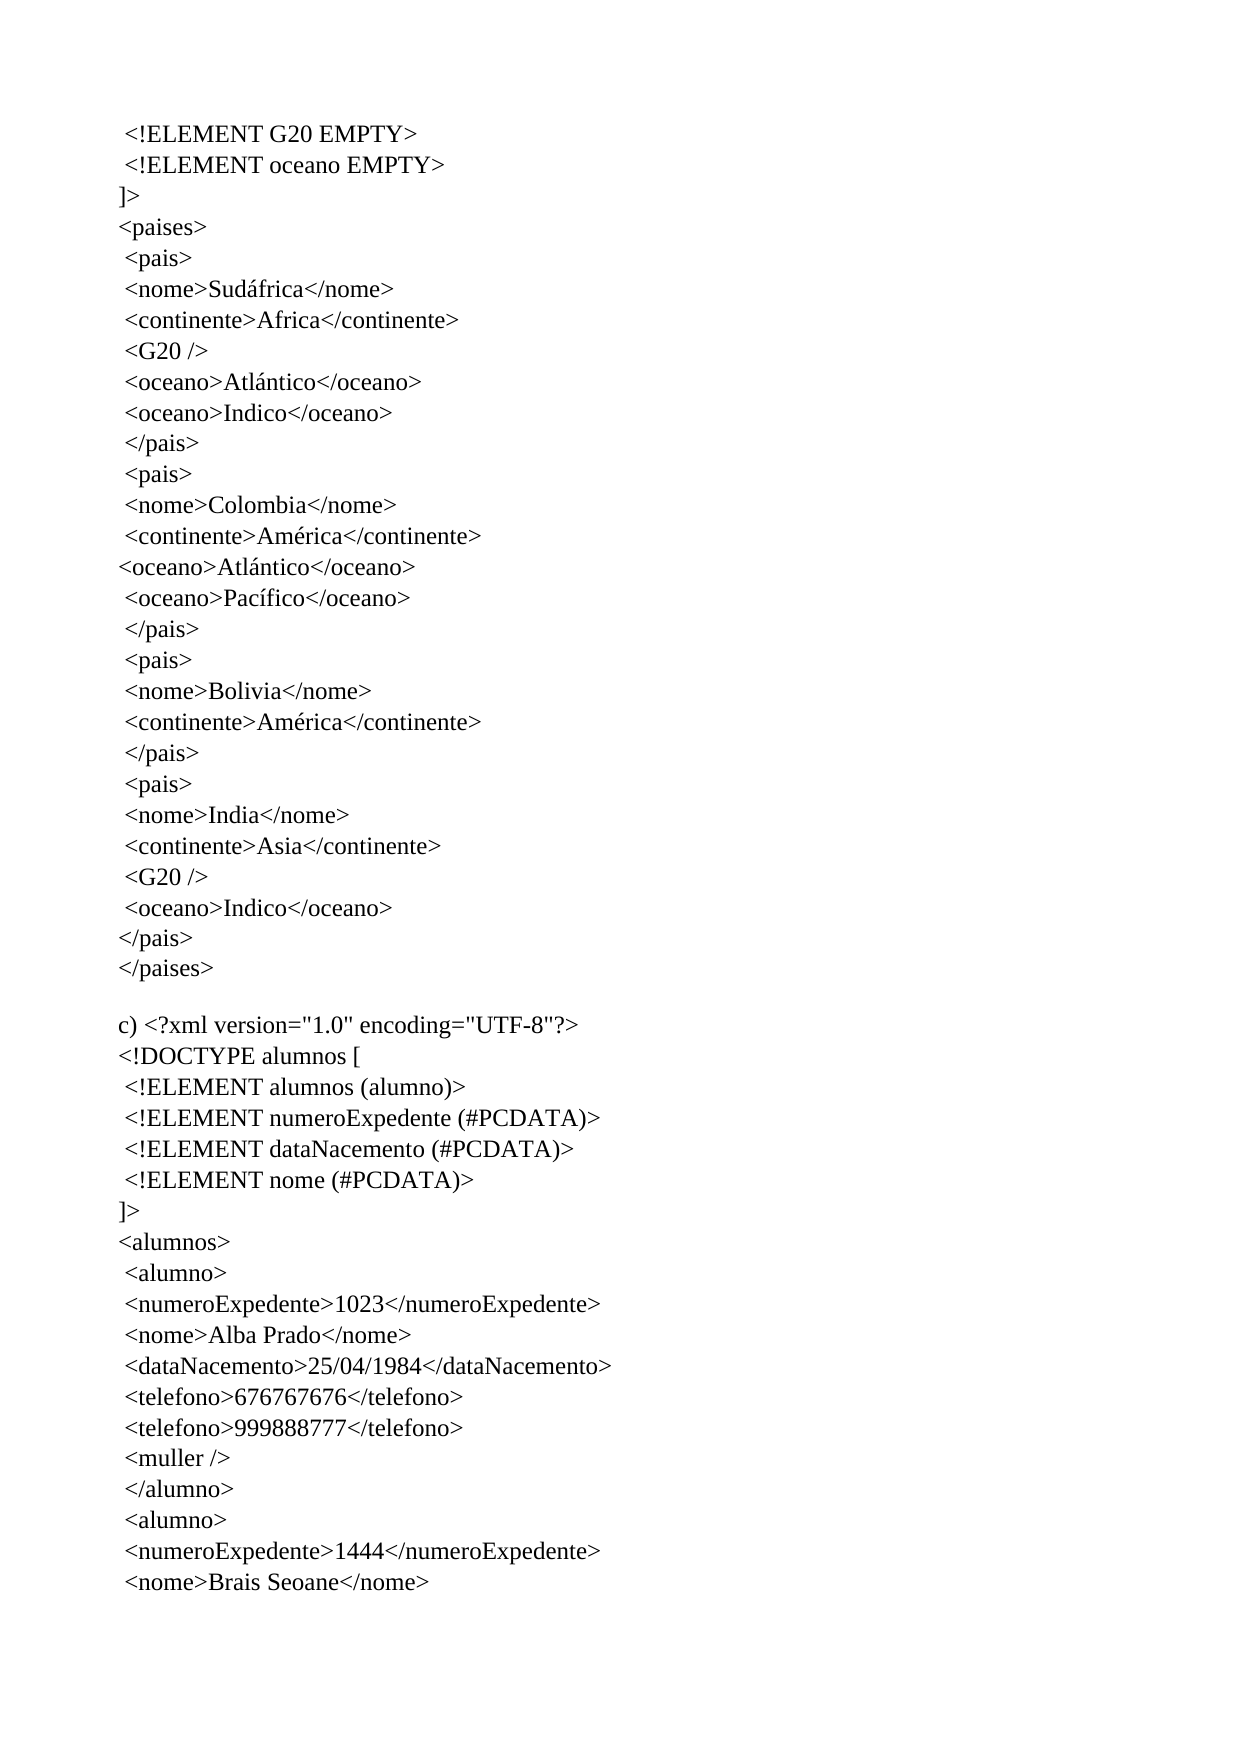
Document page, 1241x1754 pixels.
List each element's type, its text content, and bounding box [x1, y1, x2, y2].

text <oceano>Atlántico</oceano> [118, 552, 1122, 581]
text </pais> [118, 428, 1122, 457]
text </alumno> [118, 1474, 1122, 1503]
text <G20 /> [118, 336, 1122, 364]
text <nome>Brais Seoane</nome> [118, 1567, 1122, 1596]
text <!ELEMENT G20 EMPTY> [118, 119, 1122, 148]
text </pais> [118, 614, 1122, 643]
text <!ELEMENT dataNacemento (#PCDATA)> [118, 1134, 1122, 1163]
text <oceano>Atlántico</oceano> [118, 367, 1122, 395]
text <numeroExpedente>1023</numeroExpedente> [118, 1289, 1122, 1318]
text <!DOCTYPE alumnos [ [118, 1041, 1122, 1070]
text ]> [118, 1196, 1122, 1225]
text <paises> [118, 212, 1122, 241]
text c) <?xml version="1.0" encoding="UTF-8"?> [118, 1010, 1122, 1039]
text <nome>Sudáfrica</nome> [118, 274, 1122, 303]
text <pais> [118, 769, 1122, 798]
text <telefono>999888777</telefono> [118, 1413, 1122, 1441]
text <alumnos> [118, 1227, 1122, 1256]
text <nome>Colombia</nome> [118, 490, 1122, 519]
text <alumno> [118, 1505, 1122, 1534]
text ]> [118, 181, 1122, 210]
text <continente>América</continente> [118, 707, 1122, 736]
text <nome>Bolivia</nome> [118, 676, 1122, 705]
text <continente>Asia</continente> [118, 831, 1122, 859]
text <telefono>676767676</telefono> [118, 1382, 1122, 1410]
text </pais> [118, 738, 1122, 767]
text <alumno> [118, 1258, 1122, 1287]
text <nome>India</nome> [118, 800, 1122, 828]
text <!ELEMENT numeroExpedente (#PCDATA)> [118, 1103, 1122, 1132]
text <G20 /> [118, 862, 1122, 890]
text <oceano>Indico</oceano> [118, 893, 1122, 921]
text <pais> [118, 243, 1122, 272]
text <pais> [118, 645, 1122, 674]
text <!ELEMENT nome (#PCDATA)> [118, 1165, 1122, 1194]
text <continente>América</continente> [118, 521, 1122, 550]
text <oceano>Indico</oceano> [118, 398, 1122, 426]
text <dataNacemento>25/04/1984</dataNacemento> [118, 1351, 1122, 1379]
text <numeroExpedente>1444</numeroExpedente> [118, 1536, 1122, 1565]
text <muller /> [118, 1443, 1122, 1472]
text <pais> [118, 459, 1122, 488]
text <!ELEMENT alumnos (alumno)> [118, 1072, 1122, 1101]
text </pais> </paises> [118, 923, 290, 982]
text <nome>Alba Prado</nome> [118, 1320, 1122, 1348]
text <continente>Africa</continente> [118, 305, 1122, 333]
text <oceano>Pacífico</oceano> [118, 583, 1122, 612]
text <!ELEMENT oceano EMPTY> [118, 150, 1122, 179]
